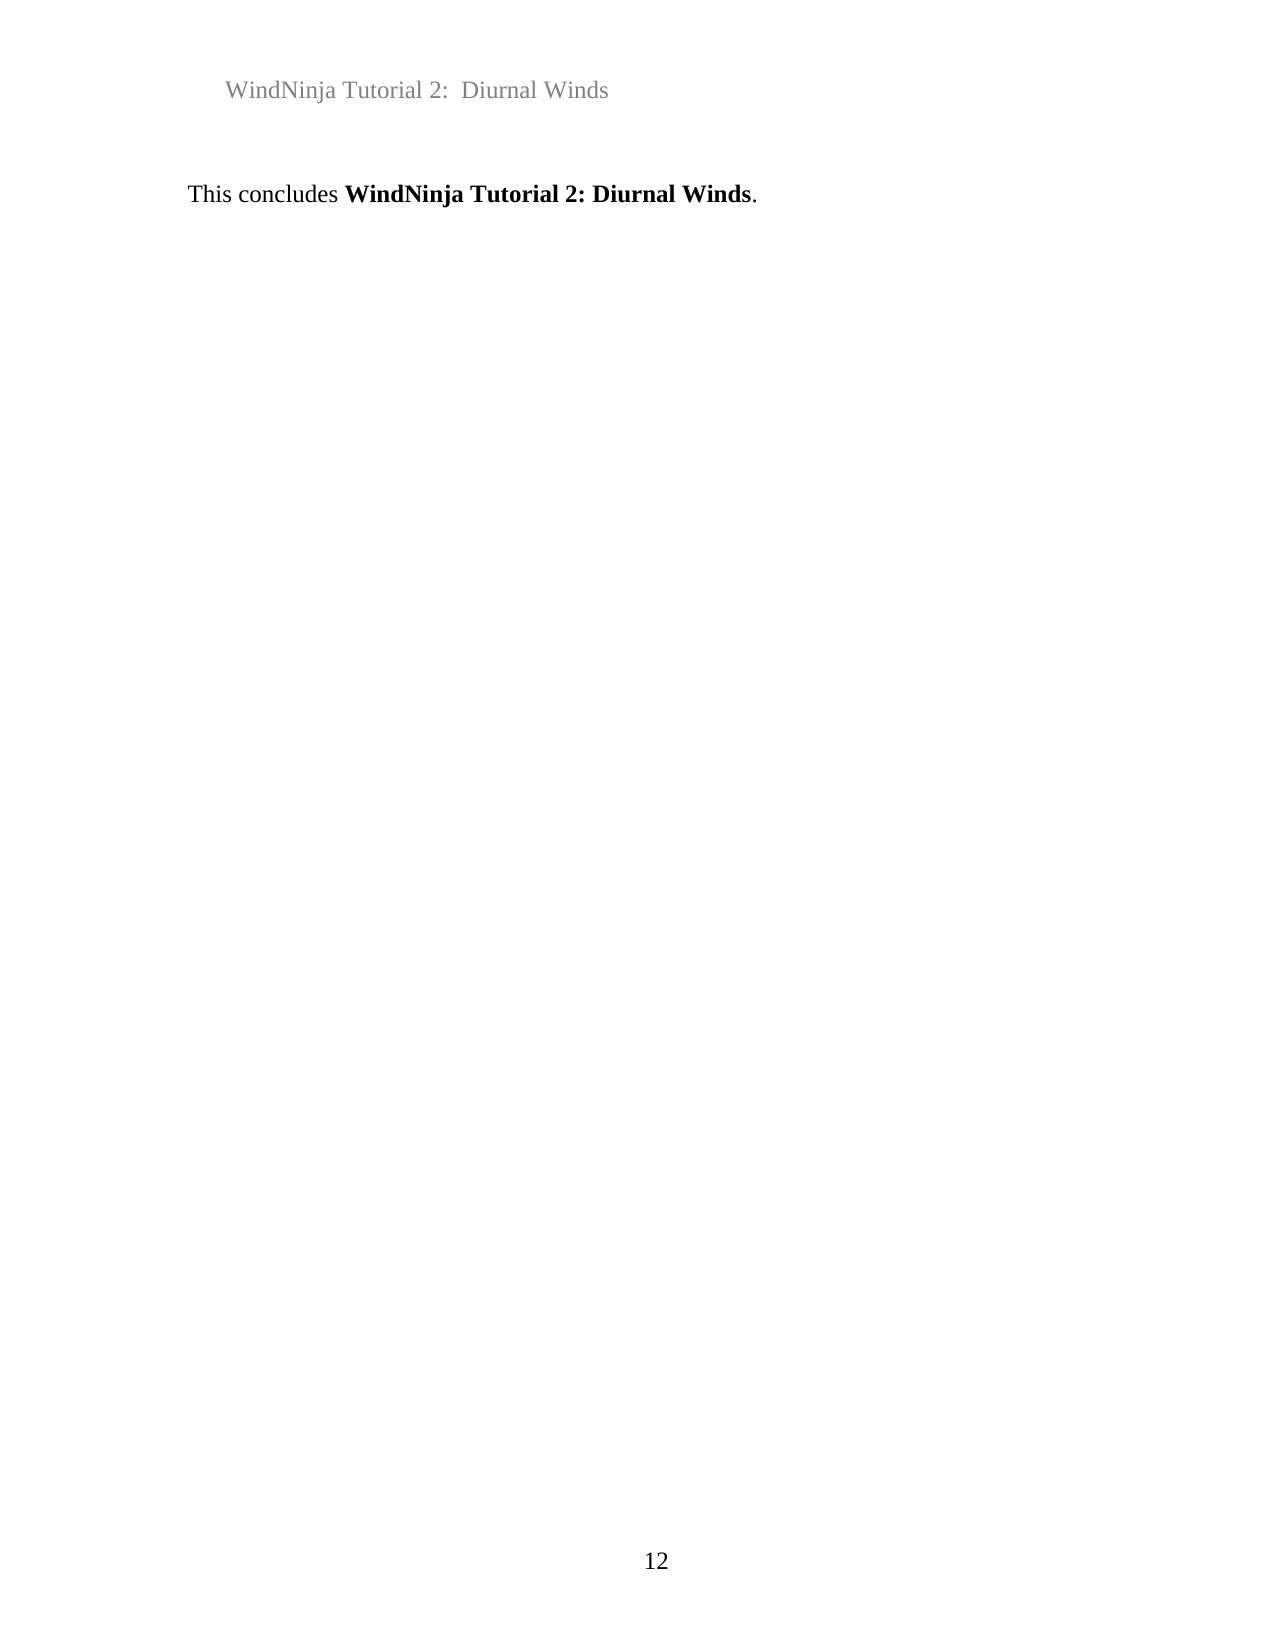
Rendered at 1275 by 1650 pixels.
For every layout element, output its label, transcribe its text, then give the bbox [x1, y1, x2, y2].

text This concludes WindNinja Tutorial 2: Diurnal Winds. [187, 179, 1087, 207]
